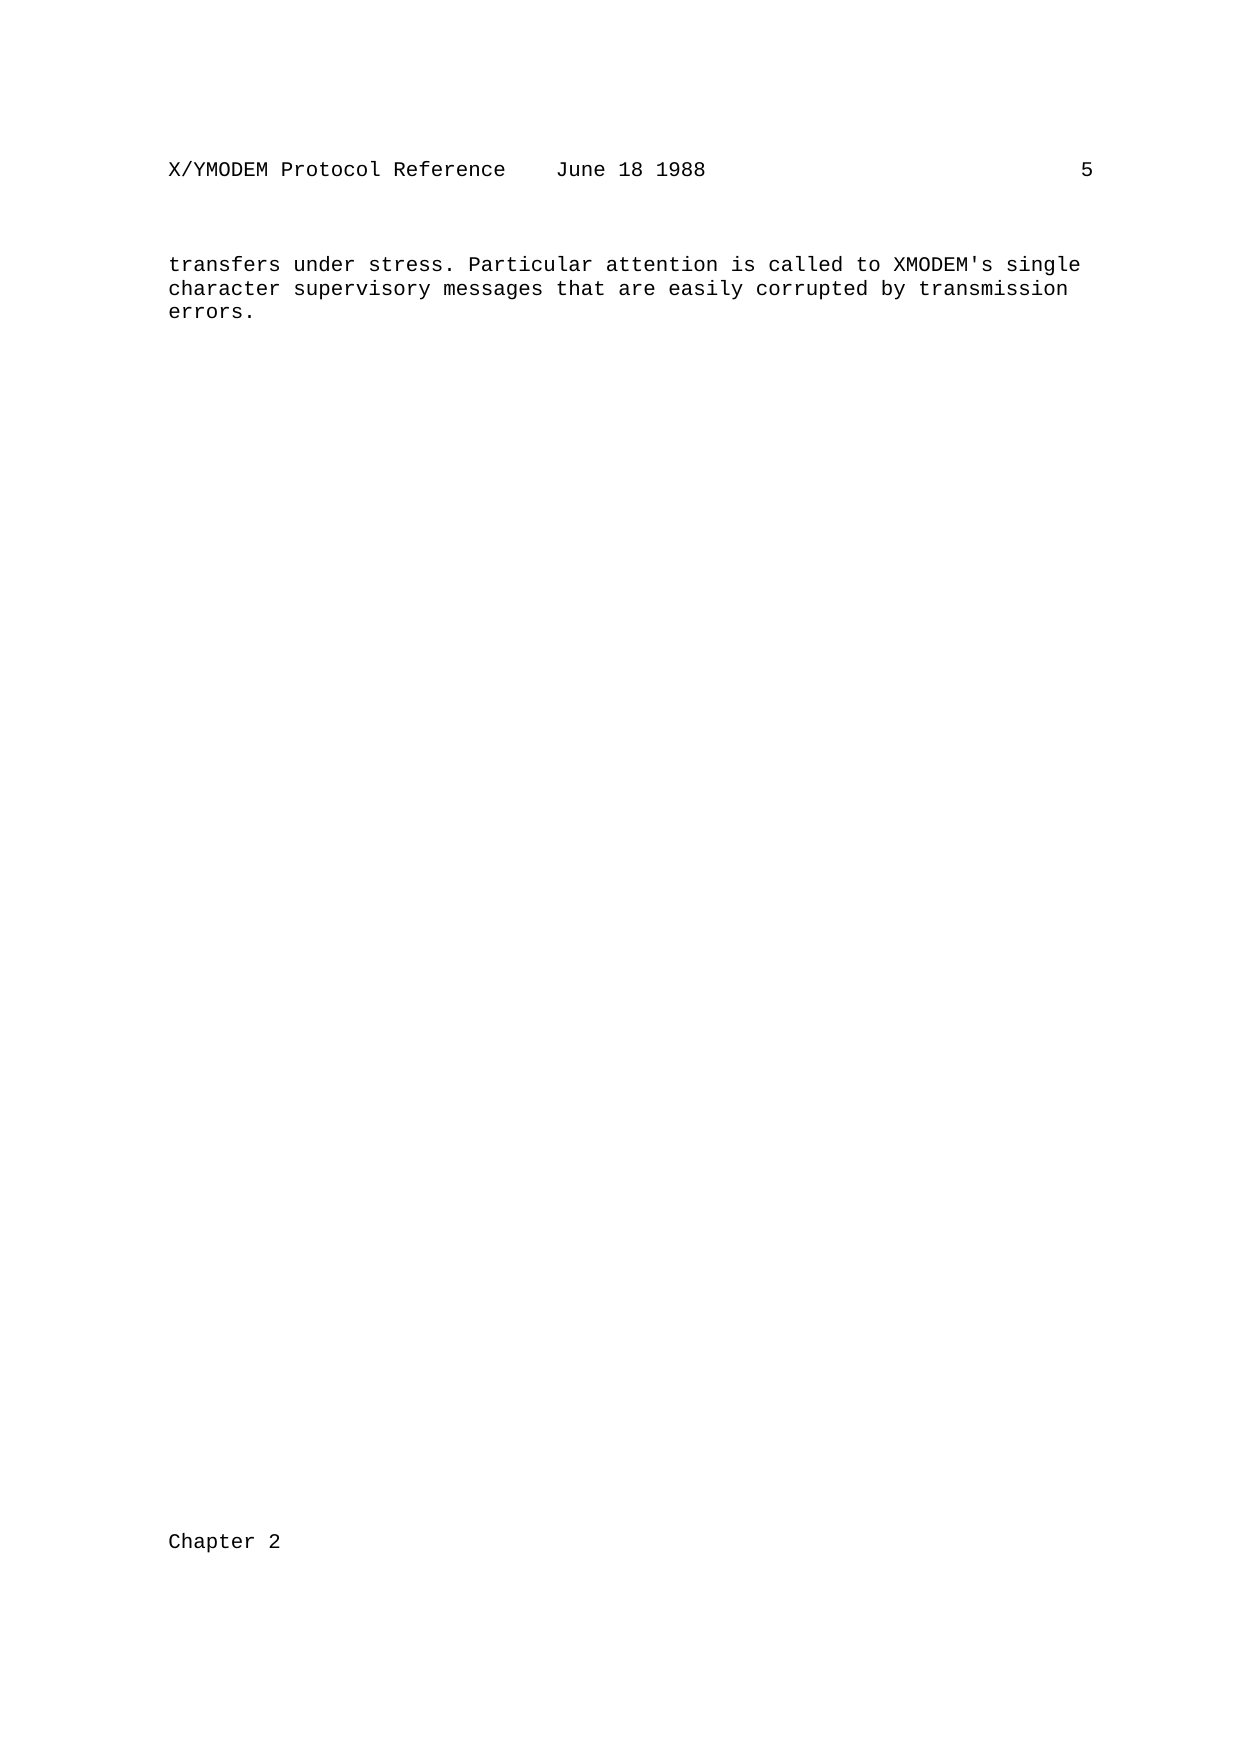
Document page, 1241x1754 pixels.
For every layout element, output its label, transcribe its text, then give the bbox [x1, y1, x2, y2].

text X/YMODEM Protocol Reference June 18 1988 5 transfers under stress. Particular attention is called to XMODEM's single character supervisory messages that are easily corrupted by transmission errors. Chapter 2 [118, 88, 1122, 1649]
